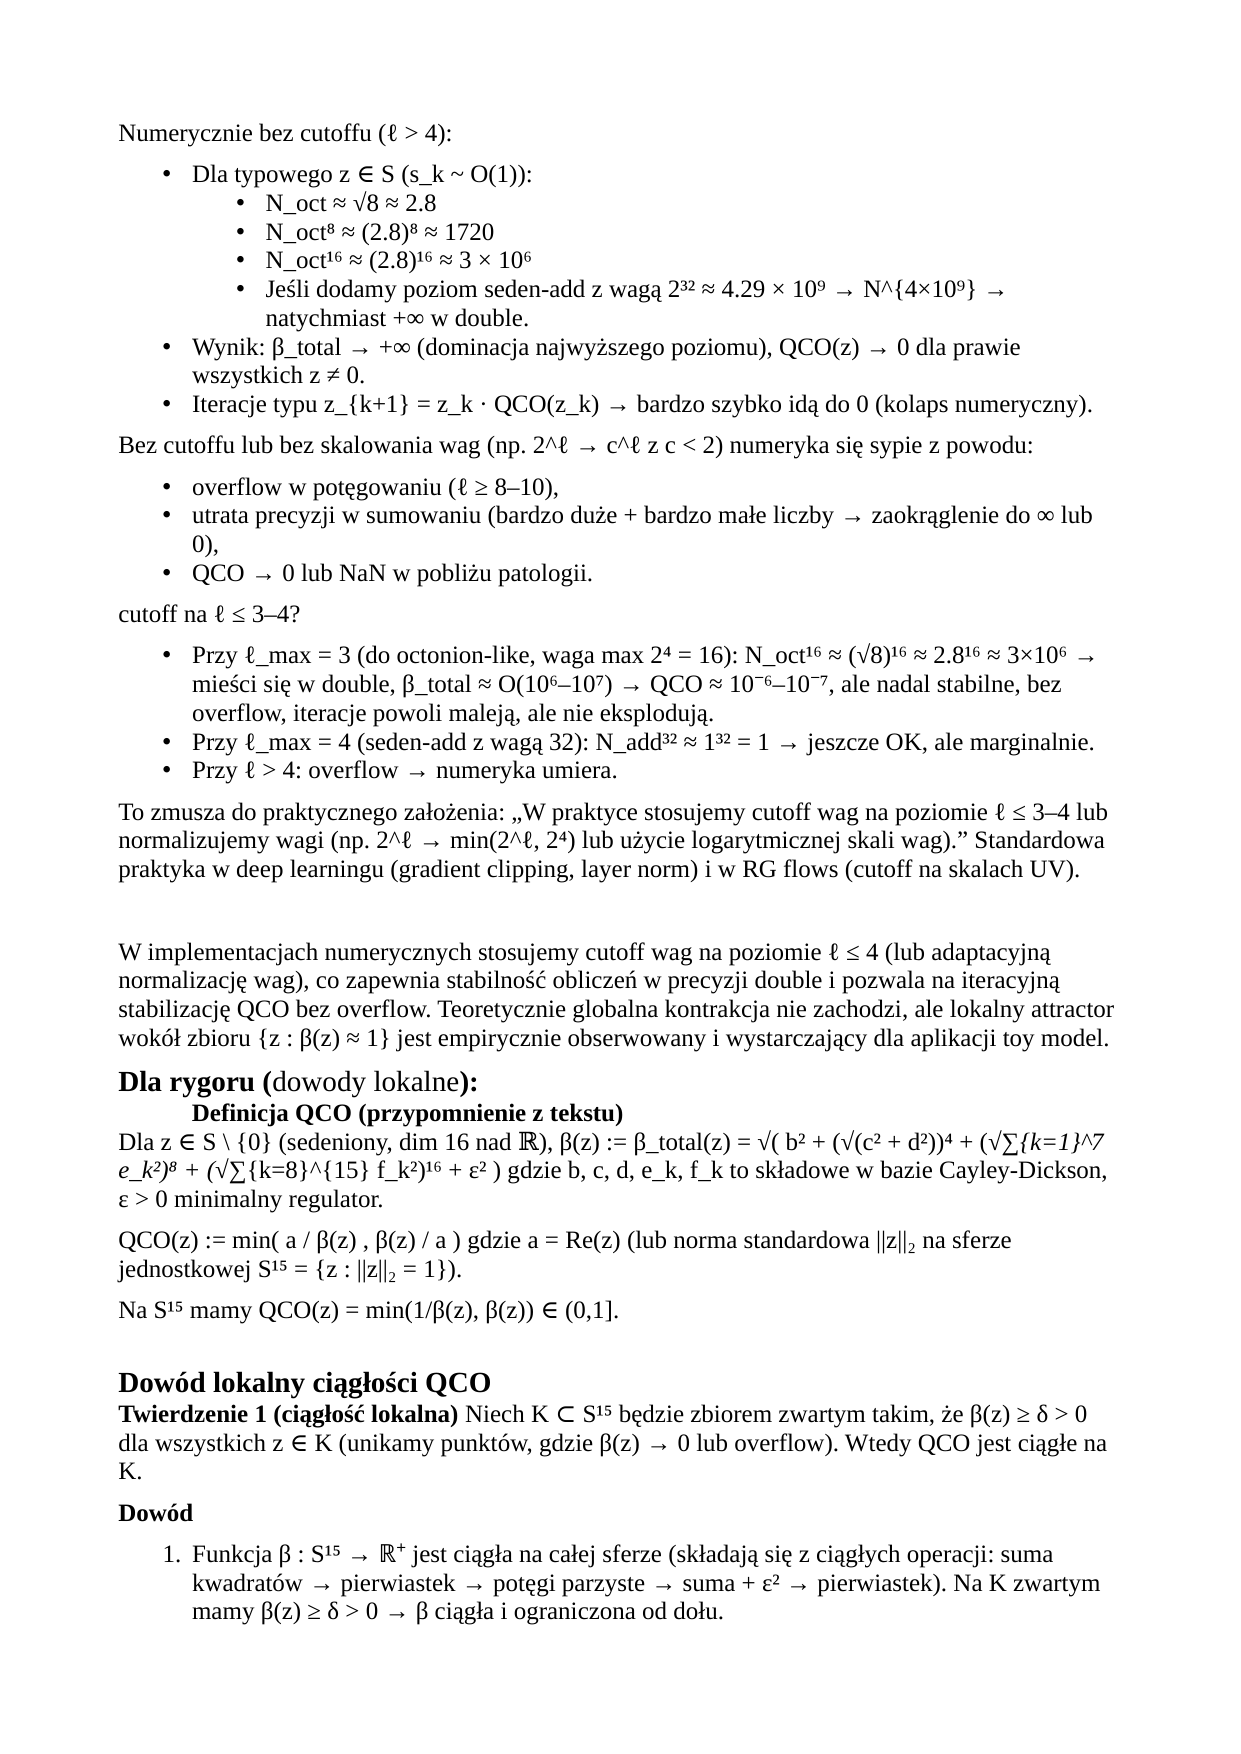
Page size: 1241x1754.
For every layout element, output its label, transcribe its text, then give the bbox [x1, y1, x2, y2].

text Numerycznie bez cutoffu (ℓ > 4): [118, 118, 1122, 147]
text Dla rygoru (dowody lokalne): [118, 1064, 1122, 1098]
text W implementacjach numerycznych stosujemy cutoff wag na poziomie ℓ ≤ 4 (lub adaptacyjną normalizację wag), co zapewnia stabilność obliczeń w precyzji double i pozwala na iteracyjną stabilizację QCO bez overflow. Teoretycznie globalna kontrakcja nie zachodzi, ale lokalny attractor wokół zbioru {z : β(z) ≈ 1} jest empirycznie obserwowany i wystarczający dla aplikacji toy model. [118, 937, 1122, 1052]
list Wynik: β_total → +∞ (dominacja najwyższego poziomu), QCO(z) → 0 dla prawie wszystkich z ≠ 0. [162, 332, 1122, 389]
list N_oct¹⁶ ≈ (2.8)¹⁶ ≈ 3 × 10⁶ [236, 246, 1122, 274]
list Przy ℓ_max = 3 (do octonion-like, waga max 2⁴ = 16): N_oct¹⁶ ≈ (√8)¹⁶ ≈ 2.8¹⁶ ≈ 3×10⁶ → mieści się w double, β_total ≈ O(10⁶–10⁷) → QCO ≈ 10⁻⁶–10⁻⁷, ale nadal stabilne, bez overflow, iteracje powoli maleją, ale nie eksplodują. [162, 641, 1122, 727]
list QCO → 0 lub NaN w pobliżu patologii. [162, 558, 1122, 587]
subtitle Dowód lokalny ciągłości QCO [118, 1365, 1122, 1399]
text Dowód [118, 1498, 1122, 1526]
text Dla z ∈ S \ {0} (sedeniony, dim 16 nad ℝ), β(z) := β_total(z) = √( b² + (√(c² + d²))⁴ + (√∑{k=1}^7 e_k²)⁸ + (√∑{k=8}^{15} f_k²)¹⁶ + ε² ) gdzie b, c, d, e_k, f_k to składowe w bazie Cayley-Dickson, ε > 0 minimalny regulator. [118, 1127, 1122, 1213]
list N_oct⁸ ≈ (2.8)⁸ ≈ 1720 [236, 217, 1122, 246]
list utrata precyzji w sumowaniu (bardzo duże + bardzo małe liczby → zaokrąglenie do ∞ lub 0), [162, 501, 1122, 558]
list Iteracje typu z_{k+1} = z_k · QCO(z_k) → bardzo szybko idą do 0 (kolaps numeryczny). [162, 389, 1122, 418]
list N_oct ≈ √8 ≈ 2.8 [236, 188, 1122, 217]
list Dla typowego z ∈ S (s_k ~ O(1)): [162, 159, 1122, 188]
text Bez cutoffu lub bez skalowania wag (np. 2^ℓ → c^ℓ z c < 2) numeryka się sypie z powodu: [118, 431, 1122, 459]
text To zmusza do praktycznego założenia: „W praktyce stosujemy cutoff wag na poziomie ℓ ≤ 3–4 lub normalizujemy wagi (np. 2^ℓ → min(2^ℓ, 2⁴) lub użycie logarytmicznej skali wag).” Standardowa praktyka w deep learningu (gradient clipping, layer norm) i w RG flows (cutoff na skalach UV). [118, 797, 1122, 883]
list Przy ℓ > 4: overflow → numeryka umiera. [162, 756, 1122, 784]
text Twierdzenie 1 (ciągłość lokalna) Niech K ⊂ S¹⁵ będzie zbiorem zwartym takim, że β(z) ≥ δ > 0 dla wszystkich z ∈ K (unikamy punktów, gdzie β(z) → 0 lub overflow). Wtedy QCO jest ciągłe na K. [118, 1399, 1122, 1485]
list Funkcja β : S¹⁵ → ℝ⁺ jest ciągła na całej sferze (składają się z ciągłych operacji: suma kwadratów → pierwiastek → potęgi parzyste → suma + ε² → pierwiastek). Na K zwartym mamy β(z) ≥ δ > 0 → β ciągła i ograniczona od dołu. [162, 1539, 1122, 1625]
subtitle Definicja QCO (przypomnienie z tekstu) [118, 1098, 1122, 1127]
text Na S¹⁵ mamy QCO(z) = min(1/β(z), β(z)) ∈ (0,1]. [118, 1295, 1122, 1324]
text QCO(z) := min( a / β(z) , β(z) / a ) gdzie a = Re(z) (lub norma standardowa ||z||₂ na sferze jednostkowej S¹⁵ = {z : ||z||₂ = 1}). [118, 1225, 1122, 1283]
list overflow w potęgowaniu (ℓ ≥ 8–10), [162, 472, 1122, 501]
list Przy ℓ_max = 4 (seden-add z wagą 32): N_add³² ≈ 1³² = 1 → jeszcze OK, ale marginalnie. [162, 727, 1122, 756]
text cutoff na ℓ ≤ 3–4? [118, 599, 1122, 628]
list Jeśli dodamy poziom seden-add z wagą 2³² ≈ 4.29 × 10⁹ → N^{4×10⁹} → natychmiast +∞ w double. [236, 274, 1122, 332]
